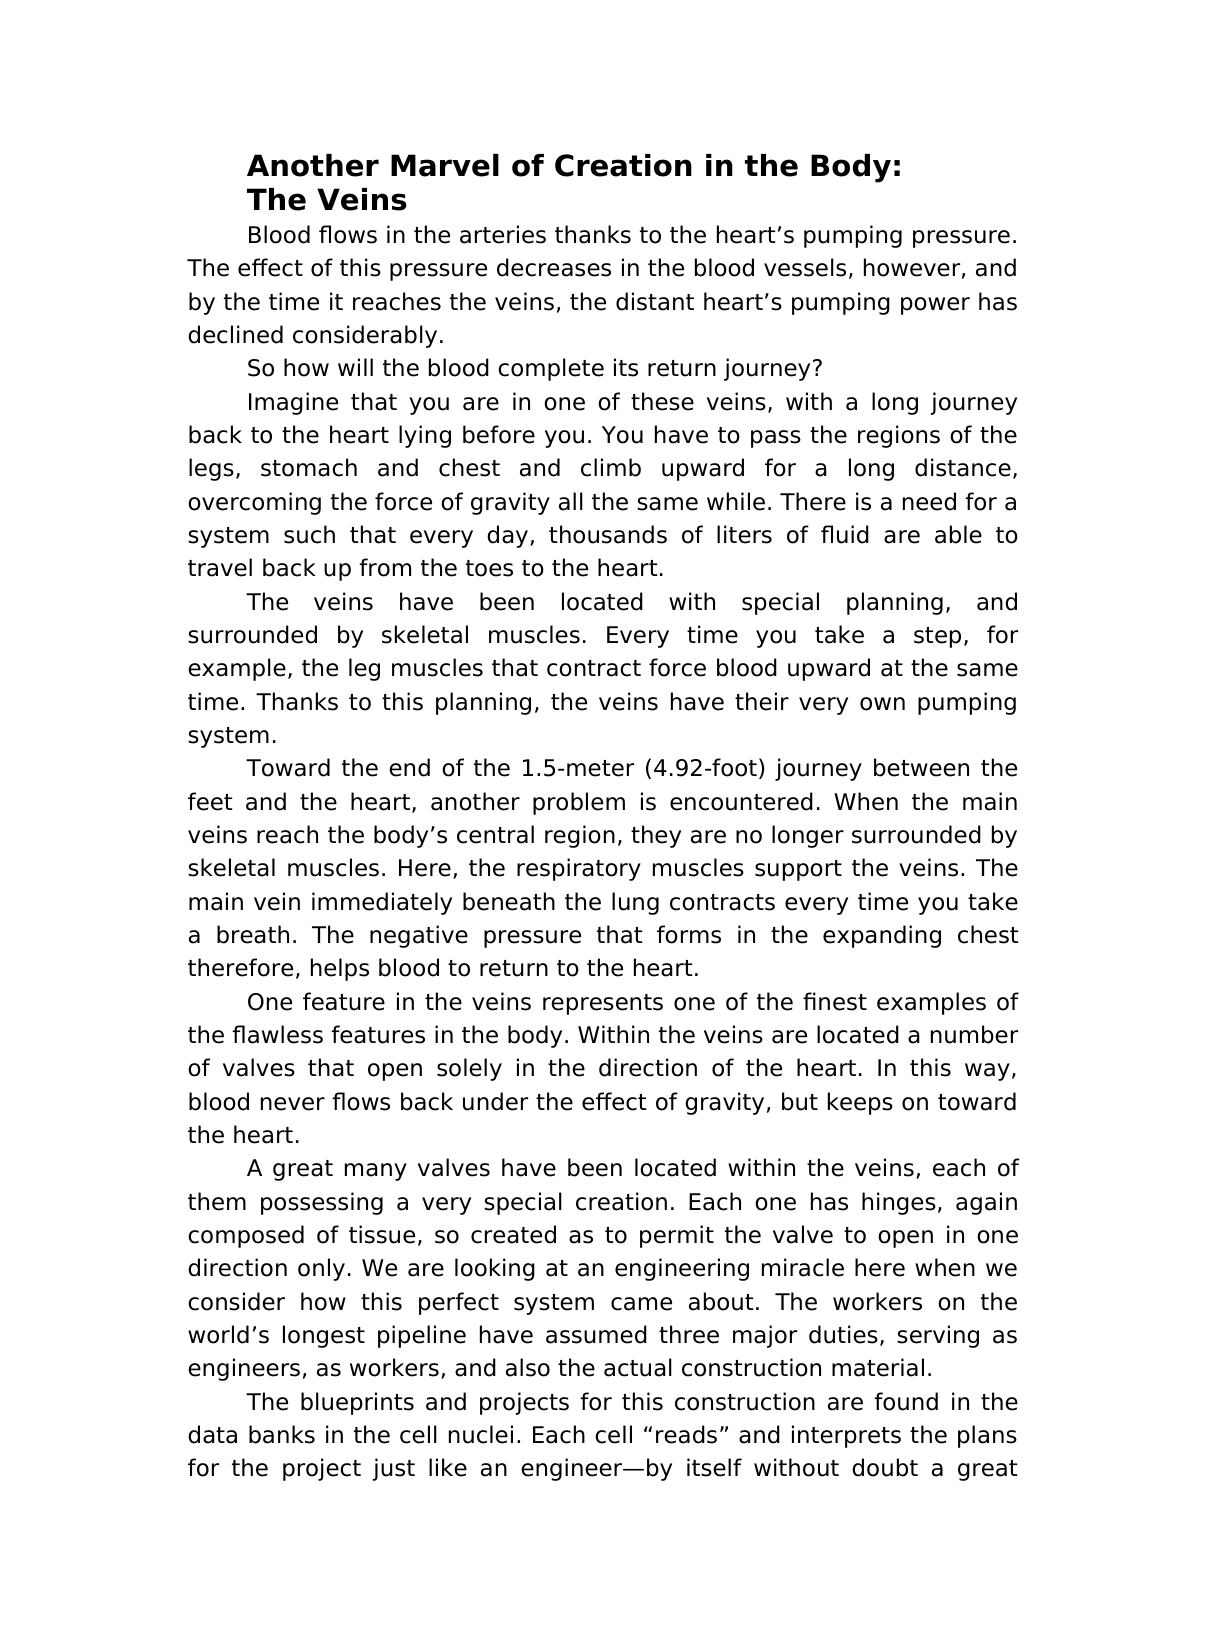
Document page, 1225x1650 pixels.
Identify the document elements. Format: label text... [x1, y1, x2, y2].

text Toward the end of the 1.5-meter (4.92-foot) journey between the feet and the heart, another problem is encountered. When the main veins reach the body’s central region, they are no longer surrounded by skeletal muscles. Here, the respiratory muscles support the veins. The main vein immediately beneath the lung contracts every time you take a breath. The negative pressure that forms in the expanding chest therefore, helps blood to return to the heart. [187, 750, 1020, 983]
text A great many valves have been located within the veins, each of them possessing a very special creation. Each one has hinges, again composed of tissue, so created as to permit the valve to open in one direction only. We are looking at an engineering miracle here when we consider how this perfect system came about. The workers on the world’s longest pipeline have assumed three major duties, serving as engineers, as workers, and also the actual construction material. [187, 1150, 1020, 1383]
text Blood flows in the arteries thanks to the heart’s pumping pressure. The effect of this pressure decreases in the blood vessels, however, and by the time it reaches the veins, the distant heart’s pumping power has declined considerably. [187, 217, 1020, 350]
text One feature in the veins represents one of the finest examples of the flawless features in the body. Within the veins are located a number of valves that open solely in the direction of the heart. In this way, blood never flows back under the effect of gravity, but keeps on toward the heart. [187, 983, 1020, 1150]
text The blueprints and projects for this construction are found in the data banks in the cell nuclei. Each cell “reads” and interprets the plans for the project just like an engineer—by itself without doubt a great [187, 1383, 1020, 1483]
text Imagine that you are in one of these veins, with a long journey back to the heart lying before you. You have to pass the regions of the legs, stomach and chest and climb upward for a long distance, overcoming the force of gravity all the same while. There is a need for a system such that every day, thousands of liters of fluid are able to travel back up from the toes to the heart. [187, 383, 1020, 583]
text Another Marvel of Creation in the Body: [187, 150, 1020, 183]
text The veins have been located with special planning, and surrounded by skeletal muscles. Every time you take a step, for example, the leg muscles that contract force blood upward at the same time. Thanks to this planning, the veins have their very own pumping system. [187, 583, 1020, 750]
text The Veins [187, 183, 1020, 217]
text So how will the blood complete its return journey? [187, 350, 1020, 383]
